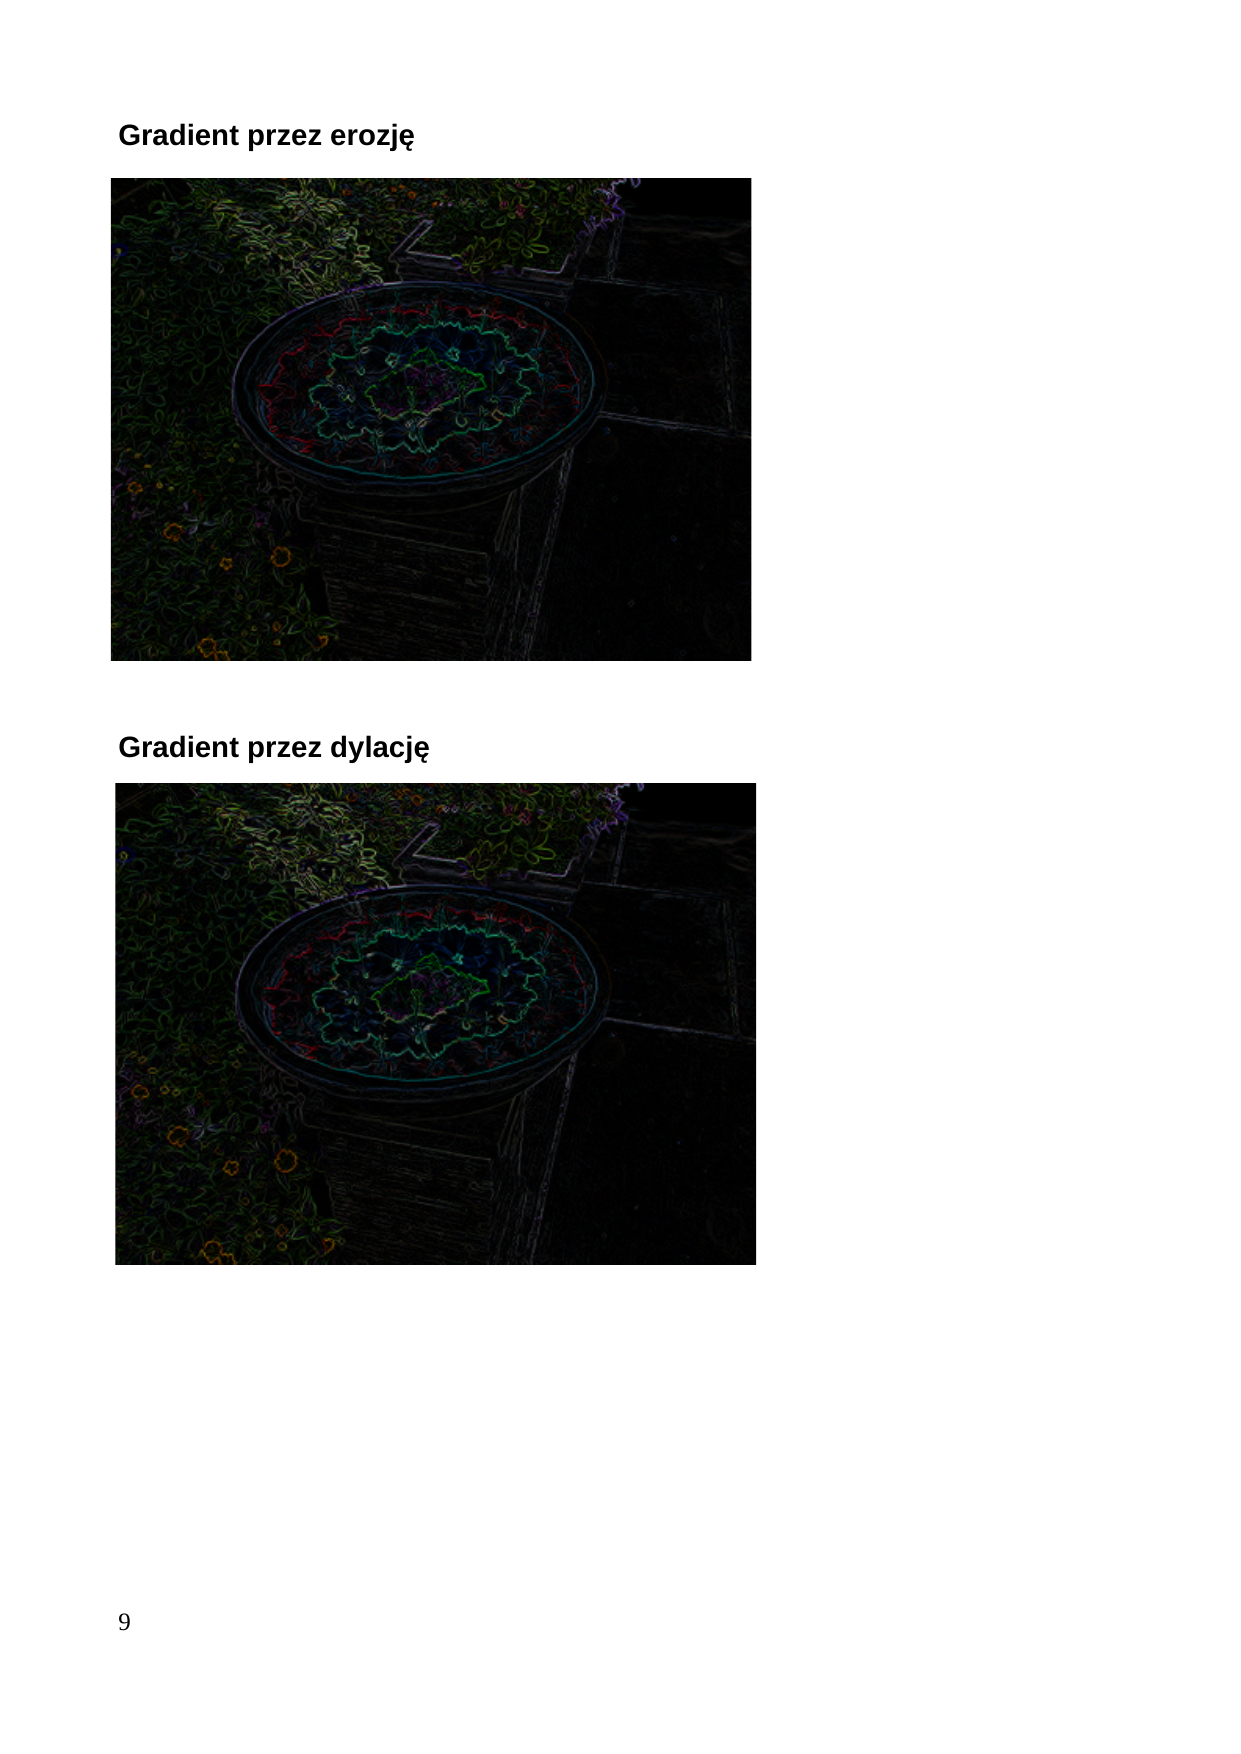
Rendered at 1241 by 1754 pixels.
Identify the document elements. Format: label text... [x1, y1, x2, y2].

subtitle Gradient przez erozję [118, 118, 1122, 152]
subtitle Gradient przez dylację [118, 729, 1122, 763]
picture [110, 178, 752, 661]
picture [115, 783, 757, 1265]
